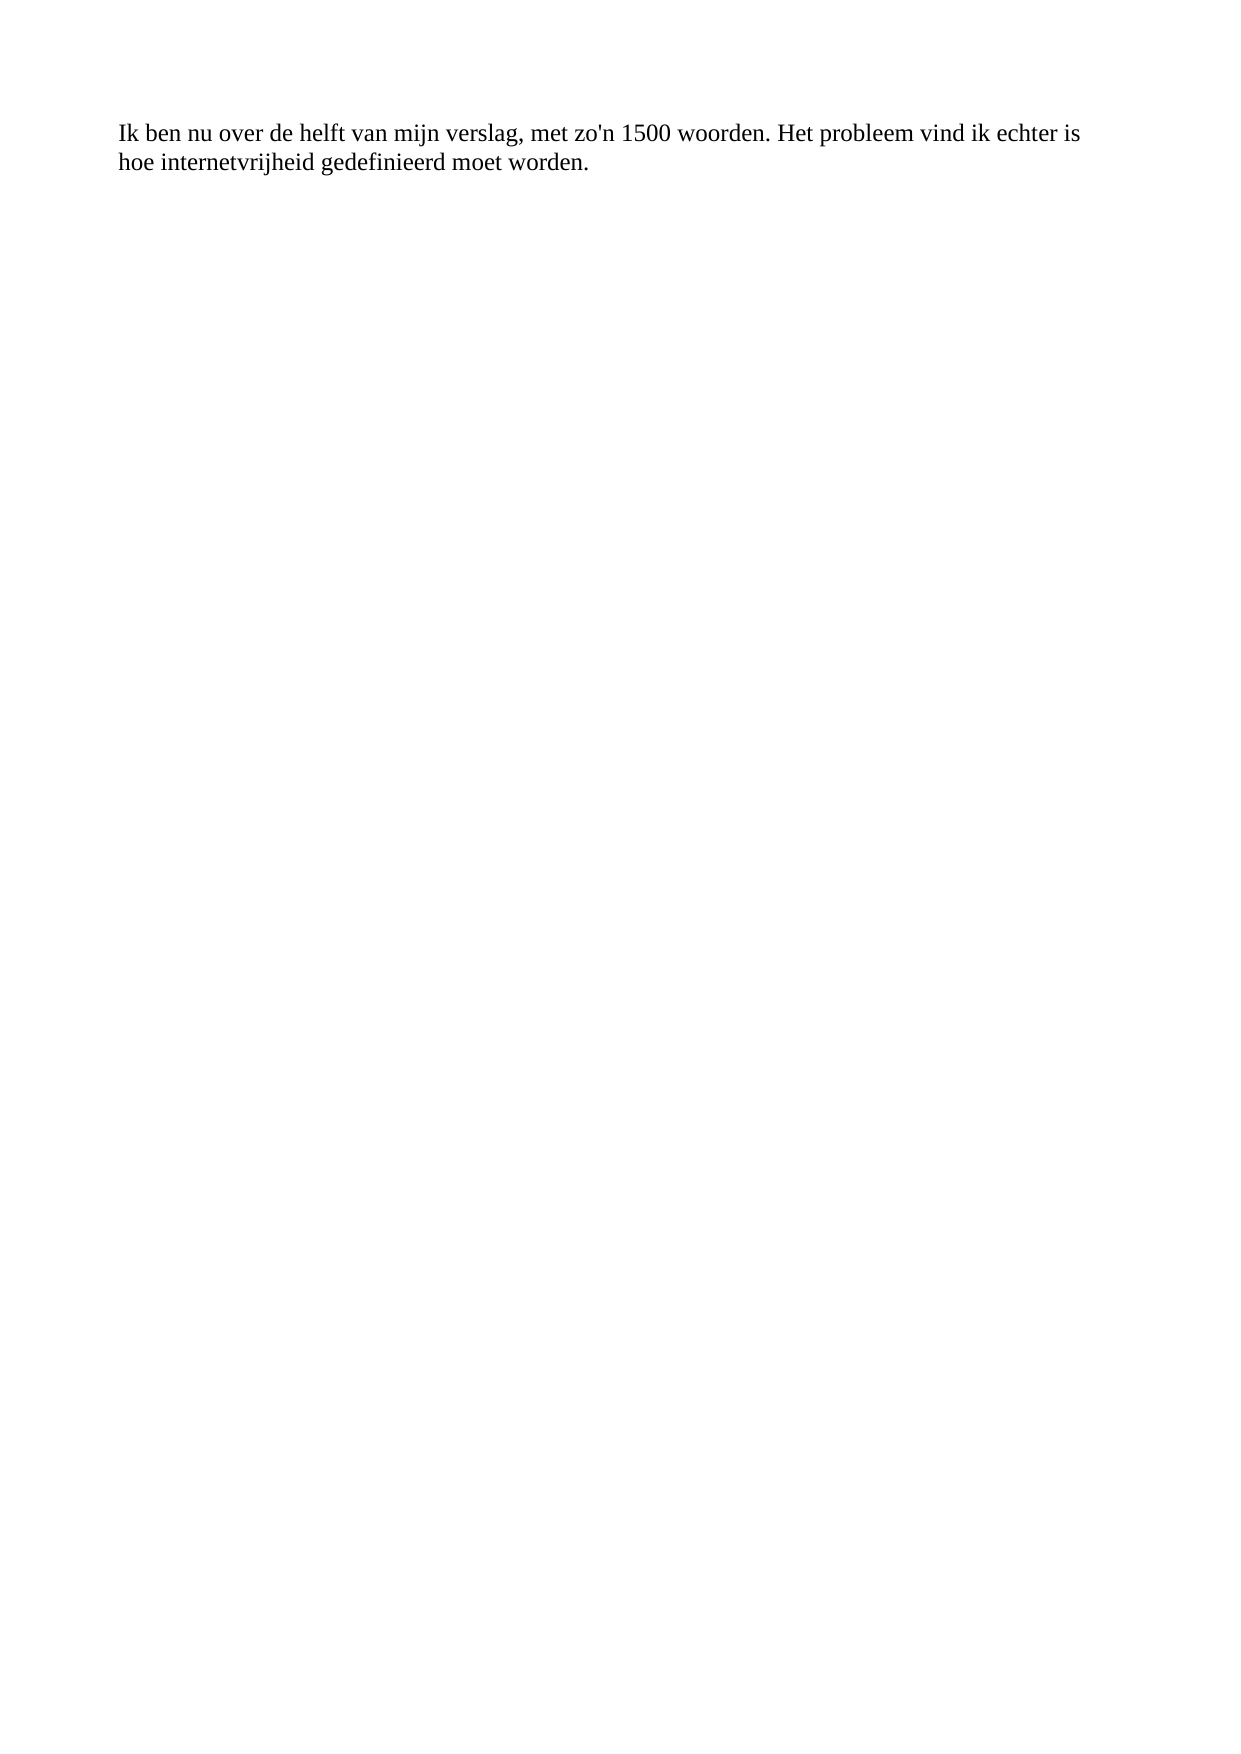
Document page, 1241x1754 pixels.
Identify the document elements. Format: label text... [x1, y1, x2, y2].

text Ik ben nu over de helft van mijn verslag, met zo'n 1500 woorden. Het probleem vind ik echter is hoe internetvrijheid gedefinieerd moet worden. [118, 118, 1122, 176]
